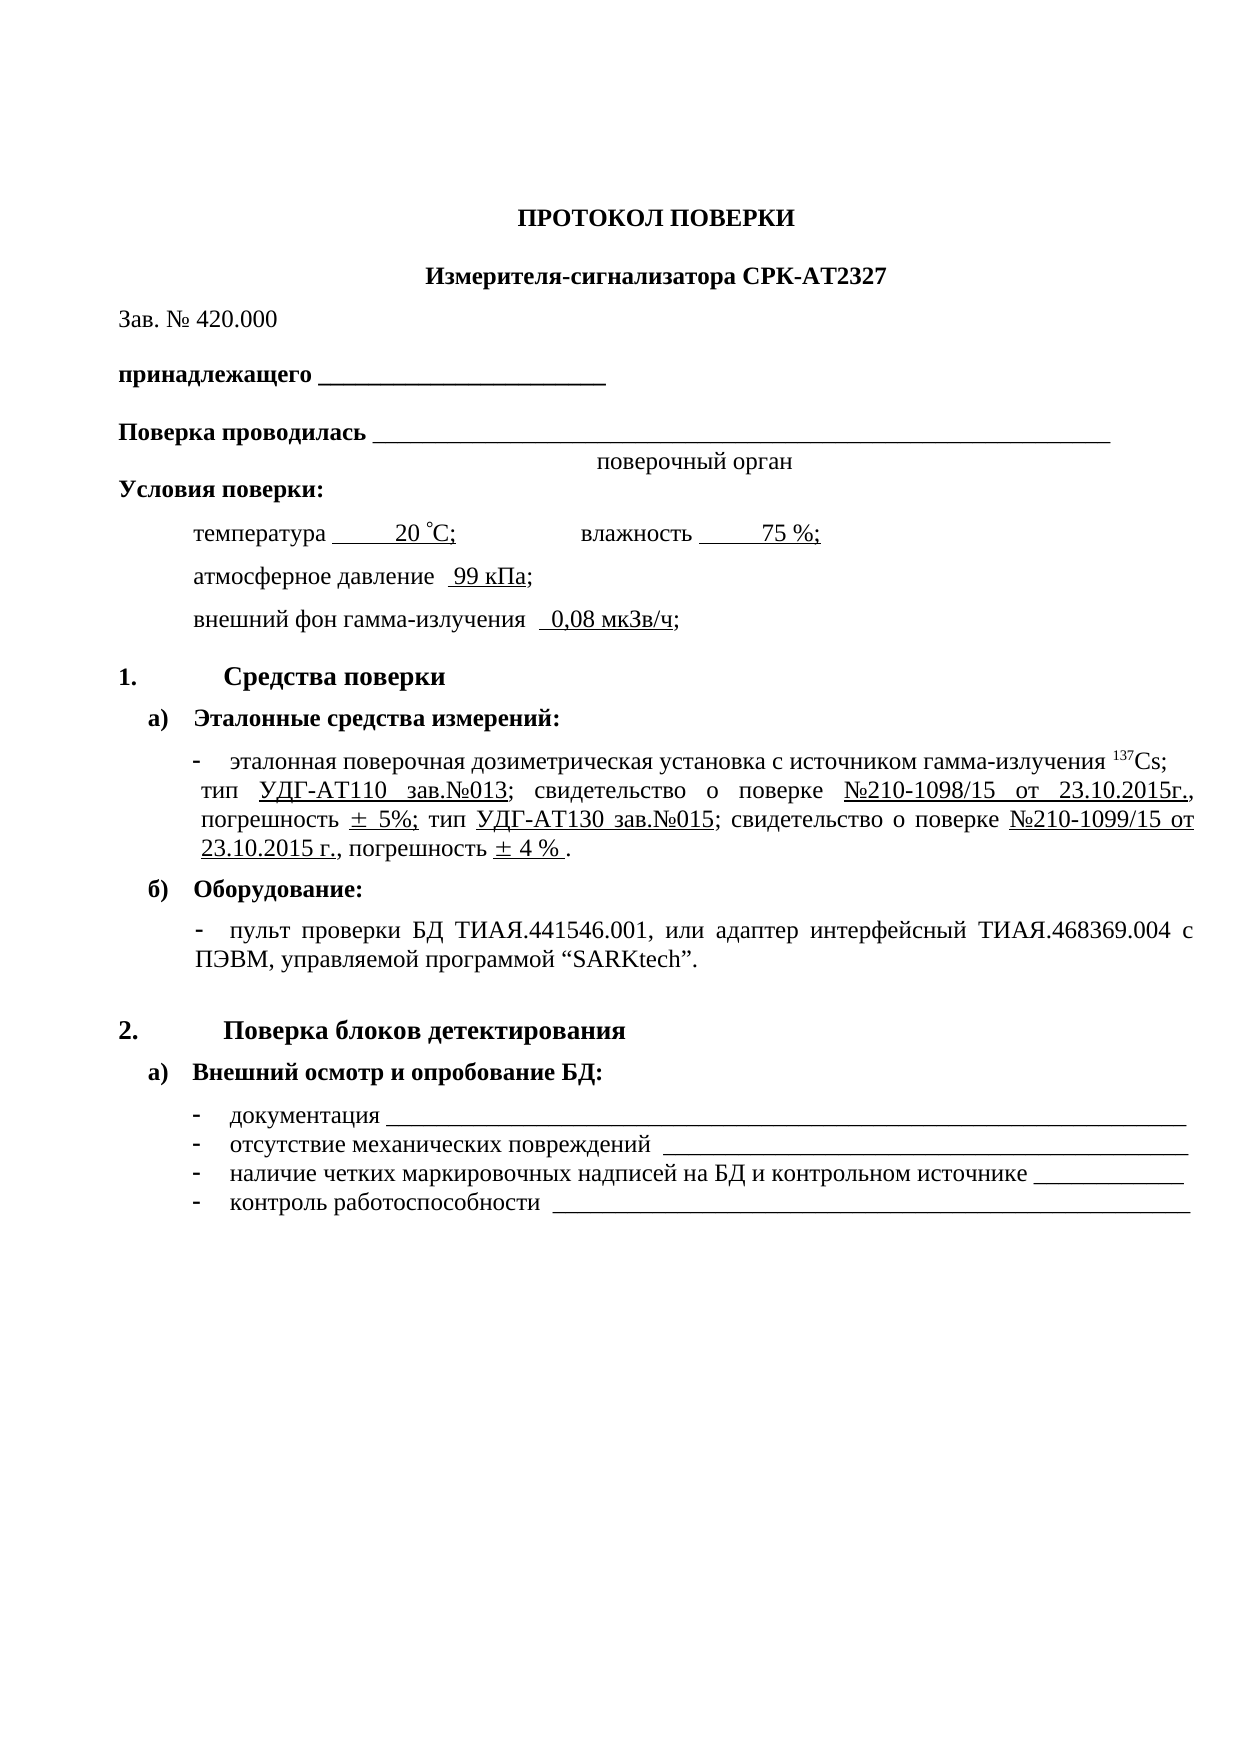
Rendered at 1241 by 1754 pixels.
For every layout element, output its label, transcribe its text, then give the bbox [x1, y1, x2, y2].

text ПРОТОКОЛ ПОВЕРКИ [118, 203, 1194, 232]
list отсутствие механических повреждений __________________________________________ [192, 1129, 1194, 1158]
text а) Внешний осмотр и опробование БД: [148, 1057, 1194, 1086]
list тип УДГ-АТ110 зав.№013; свидетельство о поверке №210-1098/15 от 23.10.2015г., погрешность  5%; тип УДГ-АТ130 зав.№015; свидетельство о поверке №210-1099/15 от 23.10.2015 г., погрешность  4 % . [201, 775, 1194, 861]
list документация ________________________________________________________________ [192, 1101, 1194, 1129]
list пульт проверки БД ТИАЯ.441546.001, или адаптер интерфейсный ТИАЯ.468369.004 с ПЭВМ, управляемой программой “SARKtech”. [195, 915, 1194, 973]
list наличие четких маркировочных надписей на БД и контрольном источнике ____________ [192, 1158, 1194, 1187]
subtitle 1. Средства поверки [118, 659, 1194, 691]
text Условия поверки: [118, 474, 1194, 503]
subtitle 2. Поверка блоков детектирования [118, 1014, 1194, 1045]
list эталонная поверочная дозиметрическая установка с источником гамма-излучения 137Cs; [192, 746, 1194, 775]
text Измерителя-сигнализатора СРК-АТ2327 [118, 261, 1194, 289]
text Зав. № 420.000 [118, 304, 1194, 333]
list контроль работоспособности ___________________________________________________ [192, 1187, 1194, 1216]
text температура 20 С; влажность 75 %; [118, 518, 1194, 546]
text а) Эталонные средства измерений: [118, 703, 1194, 732]
text атмосферное давление 99 кПа; [118, 561, 1194, 589]
text Поверка проводилась ___________________________________________________________ [118, 417, 1194, 446]
text б) Оборудование: [148, 874, 1194, 903]
text внешний фон гамма-излучения 0,08 мкЗв/ч; [118, 604, 1194, 633]
text принадлежащего _______________________ [118, 359, 1194, 388]
text поверочный орган [118, 446, 1182, 474]
